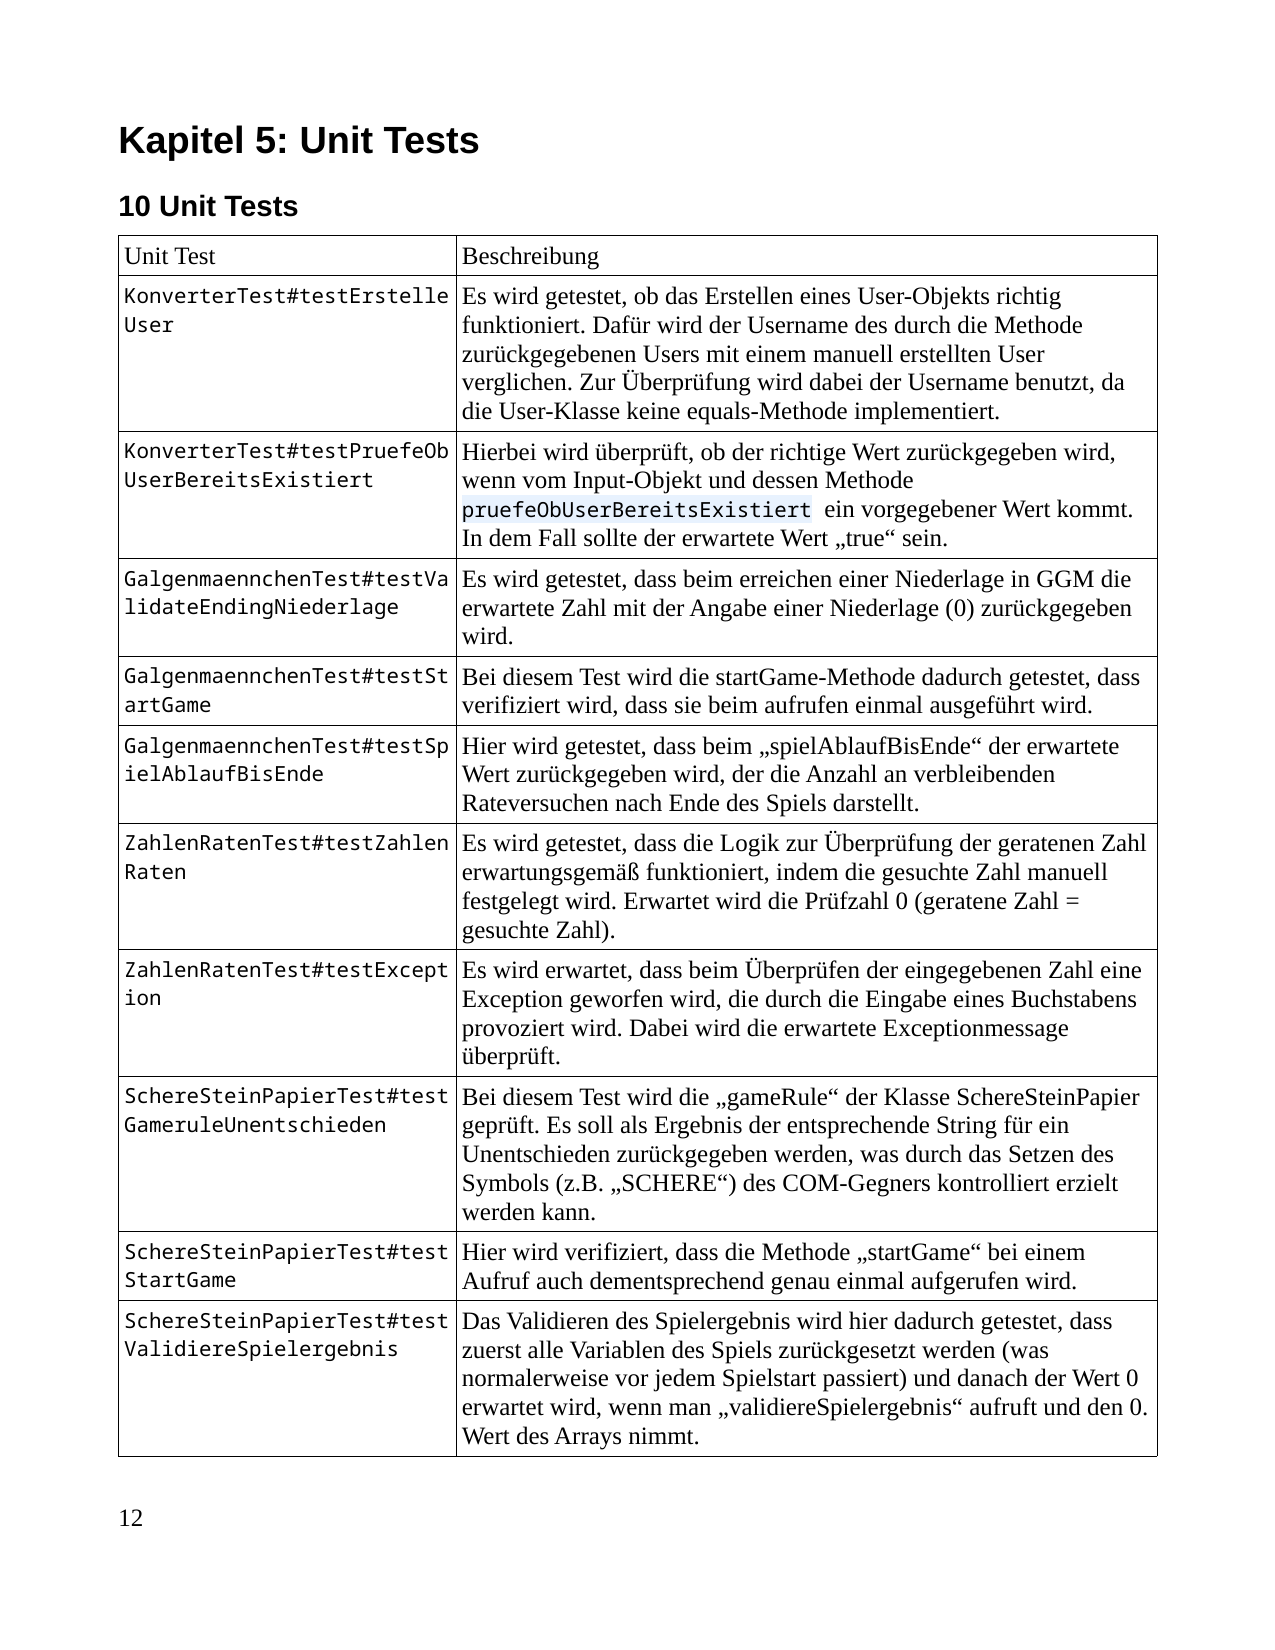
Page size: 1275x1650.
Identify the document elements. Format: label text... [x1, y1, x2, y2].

table_cell Es wird getestet, dass die Logik zur Überprüfung der geratenen Zahl erwartungsgemäß funktioniert, indem die gesuchte Zahl manuell festgelegt wird. Erwartet wird die Prüfzahl 0 (geratene Zahl = gesuchte Zahl). [457, 824, 1157, 949]
table_cell Das Validieren des Spielergebnis wird hier dadurch getestet, dass zuerst alle Variablen des Spiels zurückgesetzt werden (was normalerweise vor jedem Spielstart passiert) und danach der Wert 0 erwartet wird, wenn man „validiereSpielergebnis“ aufruft und den 0. Wert des Arrays nimmt. [457, 1301, 1157, 1456]
table_cell Hier wird verifiziert, dass die Methode „startGame“ bei einem Aufruf auch dementsprechend genau einmal aufgerufen wird. [457, 1232, 1157, 1300]
table_cell ZahlenRatenTest#testException [119, 950, 456, 1076]
table_cell Es wird erwartet, dass beim Überprüfen der eingegebenen Zahl eine Exception geworfen wird, die durch die Eingabe eines Buchstabens provoziert wird. Dabei wird die erwartete Exceptionmessage überprüft. [457, 950, 1157, 1076]
table_cell Bei diesem Test wird die „gameRule“ der Klasse SchereSteinPapier geprüft. Es soll als Ergebnis der entsprechende String für ein Unentschieden zurückgegeben werden, was durch das Setzen des Symbols (z.B. „SCHERE“) des COM-Gegners kontrolliert erzielt werden kann. [457, 1077, 1157, 1231]
table_header Beschreibung [457, 236, 1157, 275]
table_cell GalgenmaennchenTest#testValidateEndingNiederlage [119, 559, 456, 656]
table_header Unit Test [119, 236, 456, 275]
subtitle Kapitel 5: Unit Tests [118, 118, 1157, 162]
table_cell Hierbei wird überprüft, ob der richtige Wert zurückgegeben wird, wenn vom Input-Objekt und dessen Methode pruefeObUserBereitsExistiert ein vorgegebener Wert kommt. In dem Fall sollte der erwartete Wert „true“ sein. [457, 432, 1157, 558]
table_cell SchereSteinPapierTest#testGameruleUnentschieden [119, 1077, 456, 1231]
table_cell KonverterTest#testErstelleUser [119, 276, 456, 431]
table_cell SchereSteinPapierTest#testValidiereSpielergebnis [119, 1301, 456, 1456]
table_cell Es wird getestet, dass beim erreichen einer Niederlage in GGM die erwartete Zahl mit der Angabe einer Niederlage (0) zurückgegeben wird. [457, 559, 1157, 656]
table_cell ZahlenRatenTest#testZahlenRaten [119, 824, 456, 949]
table_cell Bei diesem Test wird die startGame-Methode dadurch getestet, dass verifiziert wird, dass sie beim aufrufen einmal ausgeführt wird. [457, 657, 1157, 725]
table_cell Es wird getestet, ob das Erstellen eines User-Objekts richtig funktioniert. Dafür wird der Username des durch die Methode zurückgegebenen Users mit einem manuell erstellten User verglichen. Zur Überprüfung wird dabei der Username benutzt, da die User-Klasse keine equals-Methode implementiert. [457, 276, 1157, 431]
table_cell GalgenmaennchenTest#testStartGame [119, 657, 456, 725]
table_cell Hier wird getestet, dass beim „spielAblaufBisEnde“ der erwartete Wert zurückgegeben wird, der die Anzahl an verbleibenden Rateversuchen nach Ende des Spiels darstellt. [457, 726, 1157, 823]
table_cell SchereSteinPapierTest#testStartGame [119, 1232, 456, 1300]
subtitle 10 Unit Tests [118, 189, 1157, 223]
table_cell GalgenmaennchenTest#testSpielAblaufBisEnde [119, 726, 456, 823]
table_cell KonverterTest#testPruefeObUserBereitsExistiert [119, 432, 456, 558]
